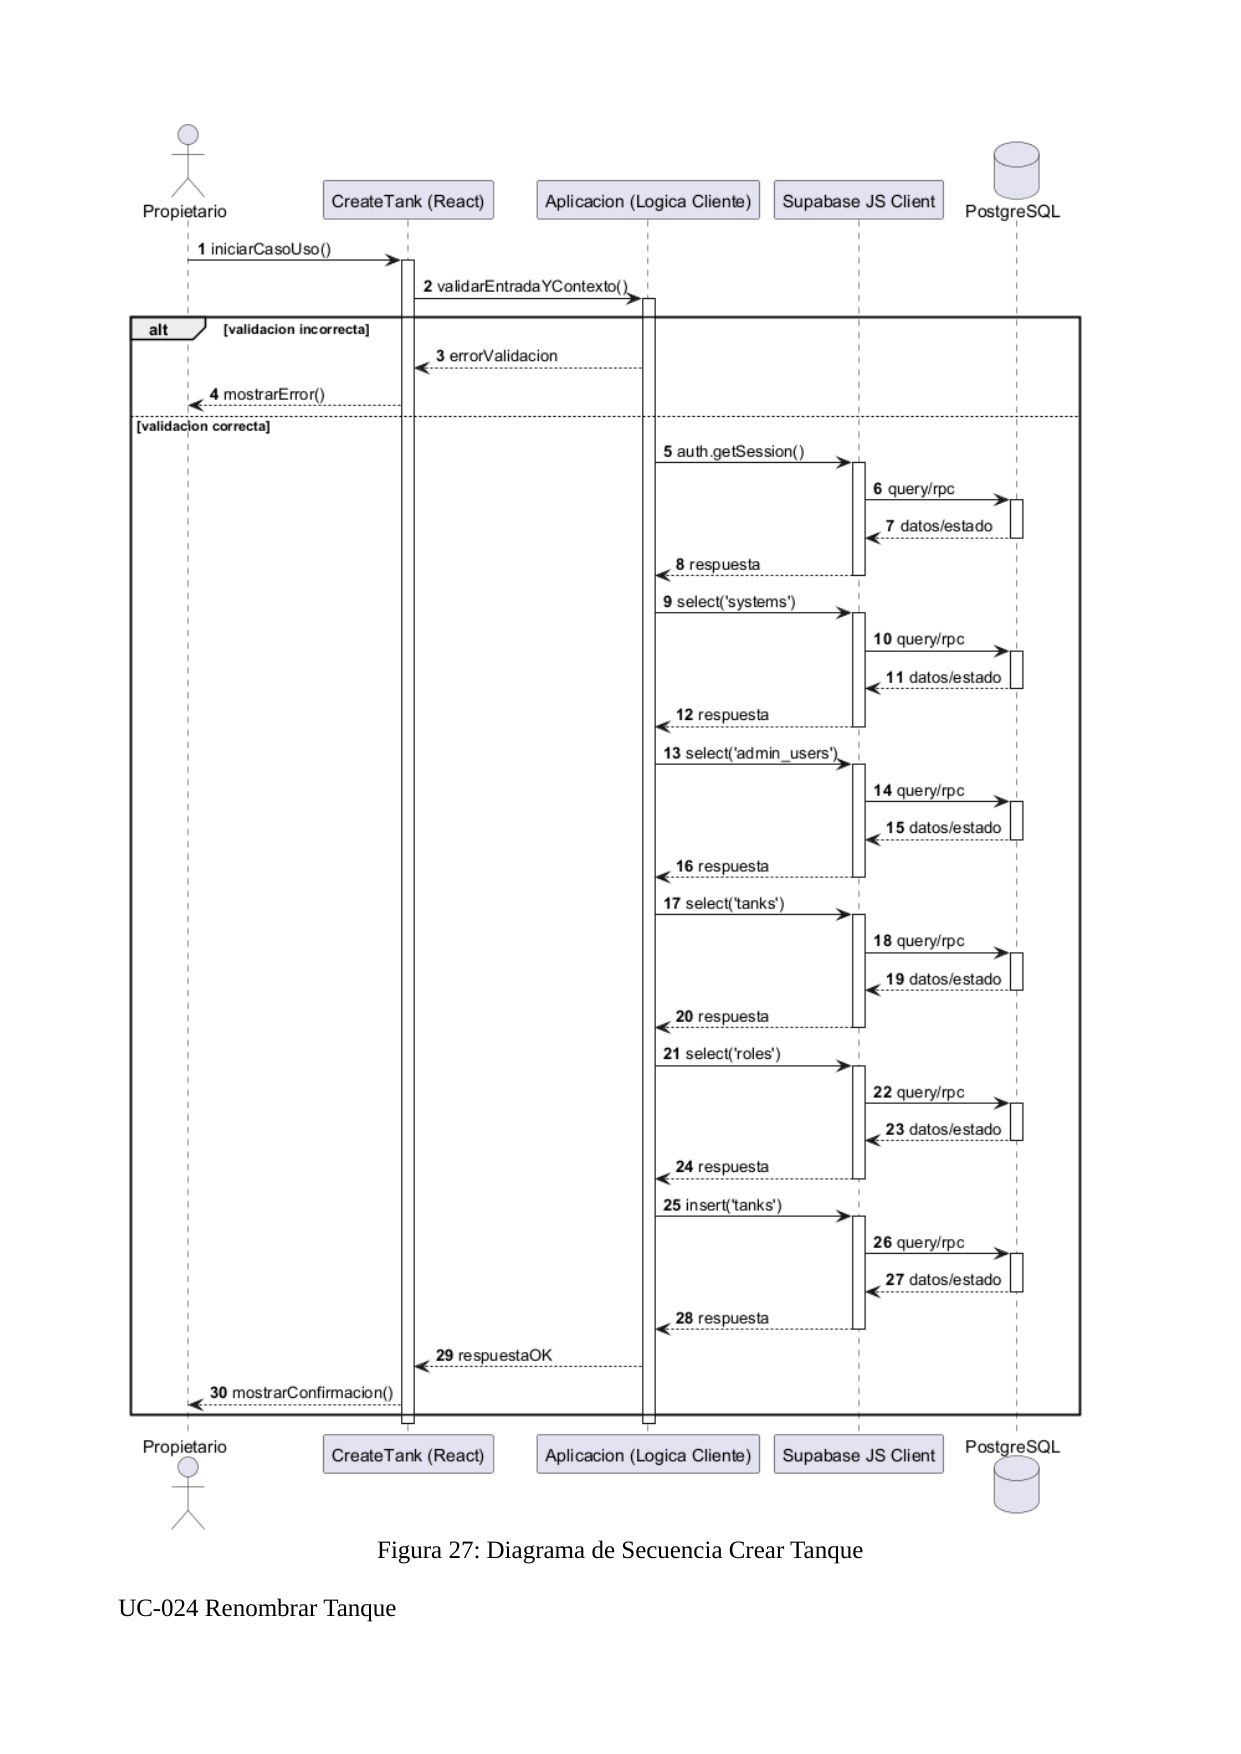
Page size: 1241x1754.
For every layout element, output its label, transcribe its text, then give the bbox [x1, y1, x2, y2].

picture [118, 118, 1087, 1536]
text UC-024 Renombrar Tanque [118, 1593, 1122, 1622]
text Figura 27: Diagrama de Secuencia Crear Tanque [118, 1535, 1122, 1564]
